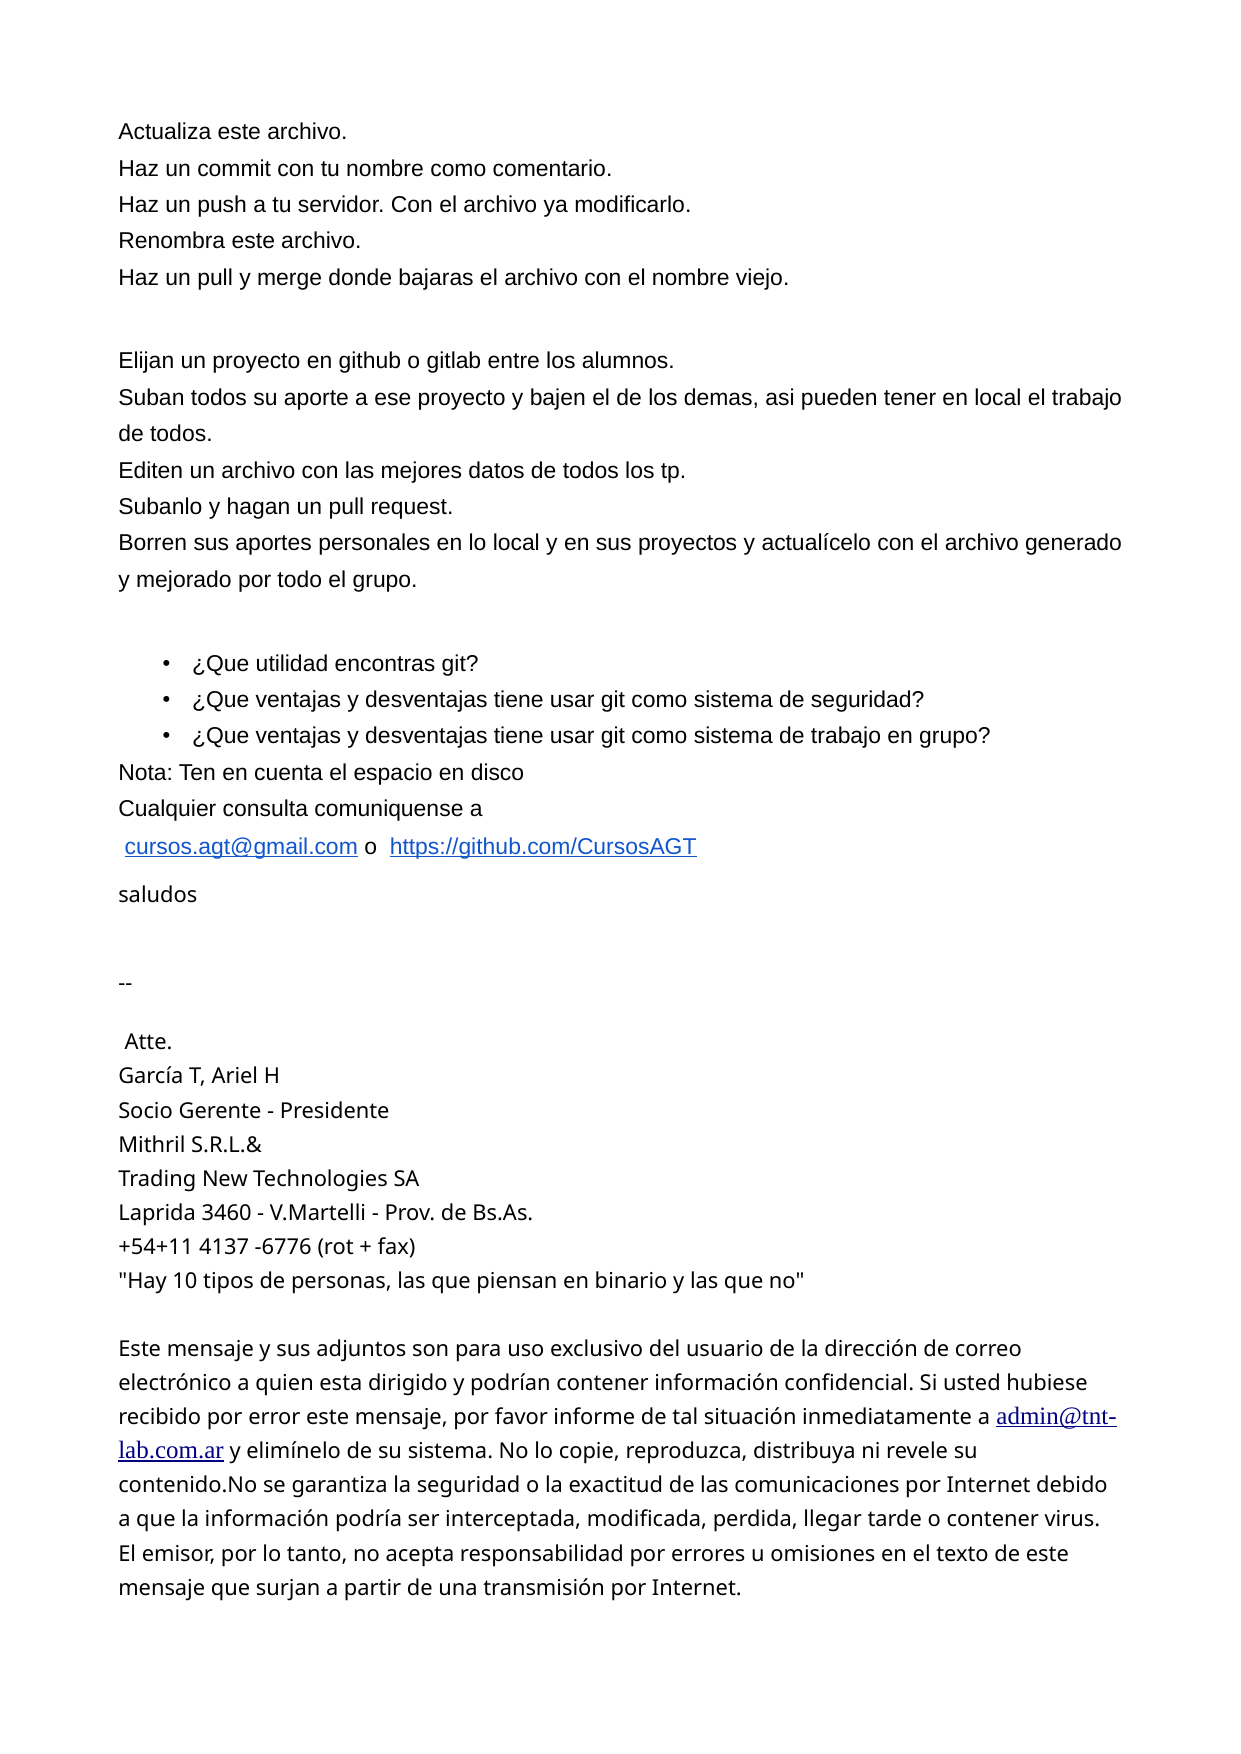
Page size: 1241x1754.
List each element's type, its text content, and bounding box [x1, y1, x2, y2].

text cursos.agt@gmail.com o https://github.com/CursosAGT [118, 831, 1122, 860]
text Haz un commit con tu nombre como comentario. [118, 154, 1122, 181]
list ¿Que utilidad encontras git? [162, 649, 1122, 676]
text Haz un push a tu servidor. Con el archivo ya modificarlo. [118, 191, 1122, 217]
text Laprida 3460 - V.Martelli - Prov. de Bs.As. [118, 1197, 1122, 1227]
list ¿Que ventajas y desventajas tiene usar git como sistema de seguridad? [162, 686, 1122, 712]
text Elijan un proyecto en github o gitlab entre los alumnos. [118, 347, 1122, 374]
text Actualiza este archivo. [118, 118, 1122, 144]
text Borren sus aportes personales en lo local y en sus proyectos y actualícelo con el archivo generado y mejorado por todo el grupo. [118, 529, 1122, 592]
text Editen un archivo con las mejores datos de todos los tp. [118, 457, 1122, 483]
text "Hay 10 tipos de personas, las que piensan en binario y las que no" [118, 1265, 1122, 1295]
text -- [118, 967, 1122, 997]
text García T, Ariel H [118, 1060, 1122, 1090]
text Haz un pull y merge donde bajaras el archivo con el nombre viejo. [118, 263, 1122, 290]
list ¿Que ventajas y desventajas tiene usar git como sistema de trabajo en grupo? [162, 722, 1122, 749]
text Nota: Ten en cuenta el espacio en disco [118, 759, 1122, 785]
text Trading New Technologies SA [118, 1163, 1122, 1193]
text Subanlo y hagan un pull request. [118, 493, 1122, 519]
text Mithril S.R.L.& [118, 1129, 1122, 1158]
text Cualquier consulta comuniquense a [118, 795, 1122, 821]
text Renombra este archivo. [118, 227, 1122, 253]
text +54+11 4137 -6776 (rot + fax) [118, 1231, 1122, 1261]
text Suban todos su aporte a ese proyecto y bajen el de los demas, asi pueden tener en local el trabajo de todos. [118, 384, 1122, 447]
text Atte. [118, 1026, 1122, 1056]
text saludos [118, 879, 1122, 909]
text Socio Gerente - Presidente [118, 1094, 1122, 1124]
text Este mensaje y sus adjuntos son para uso exclusivo del usuario de la dirección de correo electrónico a quien esta dirigido y podrían contener información confidencial. Si usted hubiese recibido por error este mensaje, por favor informe de tal situación inmediatamente a admin@tnt-lab.com.ar y elimínelo de su sistema. No lo copie, reproduzca, distribuya ni revele su contenido.No se garantiza la seguridad o la exactitud de las comunicaciones por Internet debido a que la información podría ser interceptada, modificada, perdida, llegar tarde o contener virus. El emisor, por lo tanto, no acepta responsabilidad por errores u omisiones en el texto de este mensaje que surjan a partir de una transmisión por Internet. [118, 1333, 1122, 1602]
